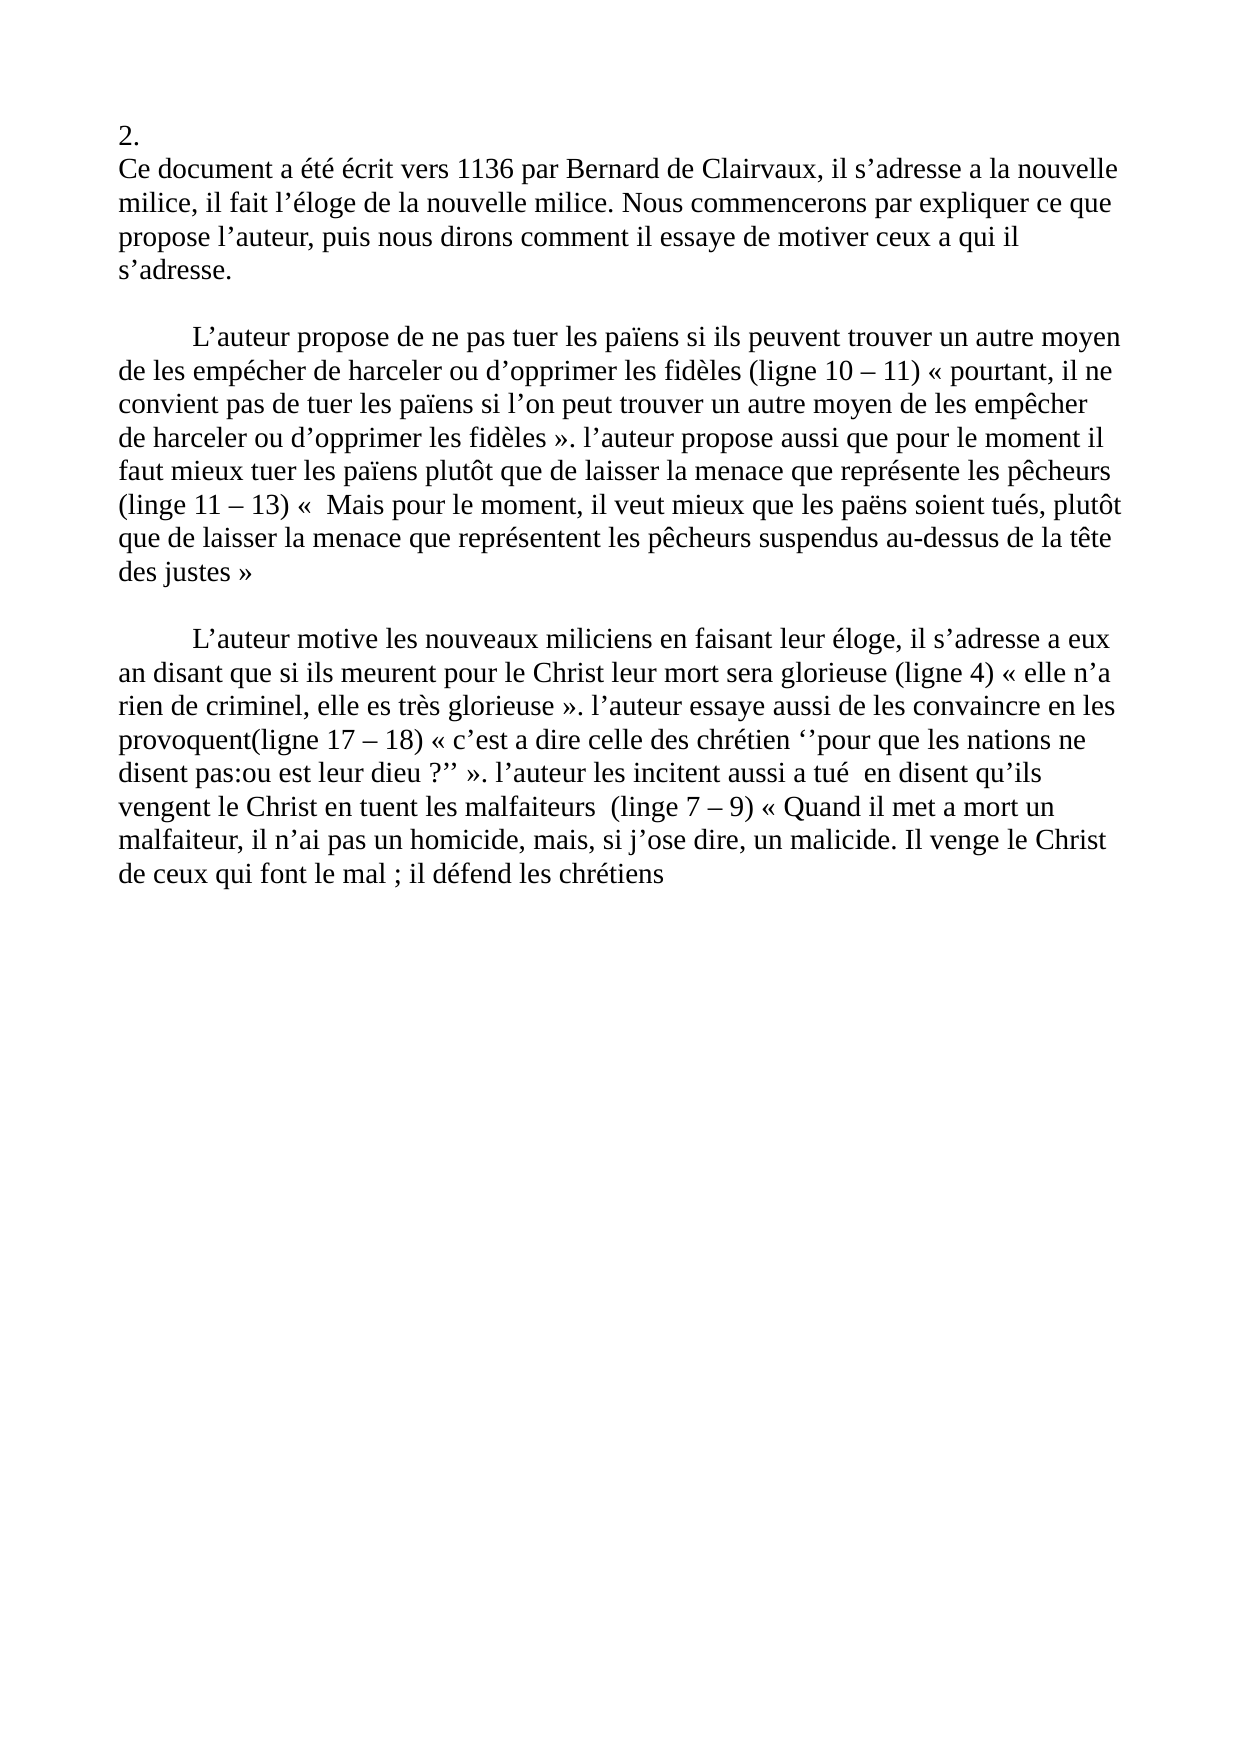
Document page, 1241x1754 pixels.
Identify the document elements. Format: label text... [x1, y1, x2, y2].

text 2. [118, 118, 1122, 152]
text Ce document a été écrit vers 1136 par Bernard de Clairvaux, il s’adresse a la nouvelle milice, il fait l’éloge de la nouvelle milice. Nous commencerons par expliquer ce que propose l’auteur, puis nous dirons comment il essaye de motiver ceux a qui il s’adresse. [118, 152, 1122, 286]
text L’auteur motive les nouveaux miliciens en faisant leur éloge, il s’adresse a eux an disant que si ils meurent pour le Christ leur mort sera glorieuse (ligne 4) « elle n’a rien de criminel, elle es très glorieuse ». l’auteur essaye aussi de les convaincre en les provoquent(ligne 17 – 18) « c’est a dire celle des chrétien ‘’pour que les nations ne disent pas:ou est leur dieu ?’’ ». l’auteur les incitent aussi a tué en disent qu’ils vengent le Christ en tuent les malfaiteurs (linge 7 – 9) « Quand il met a mort un malfaiteur, il n’ai pas un homicide, mais, si j’ose dire, un malicide. Il venge le Christ de ceux qui font le mal ; il défend les chrétiens [118, 621, 1122, 889]
text L’auteur propose de ne pas tuer les païens si ils peuvent trouver un autre moyen de les empécher de harceler ou d’opprimer les fidèles (ligne 10 – 11) « pourtant, il ne convient pas de tuer les païens si l’on peut trouver un autre moyen de les empêcher de harceler ou d’opprimer les fidèles ». l’auteur propose aussi que pour le moment il faut mieux tuer les païens plutôt que de laisser la menace que représente les pêcheurs (linge 11 – 13) « Mais pour le moment, il veut mieux que les paëns soient tués, plutôt que de laisser la menace que représentent les pêcheurs suspendus au-dessus de la tête des justes » [118, 319, 1122, 588]
